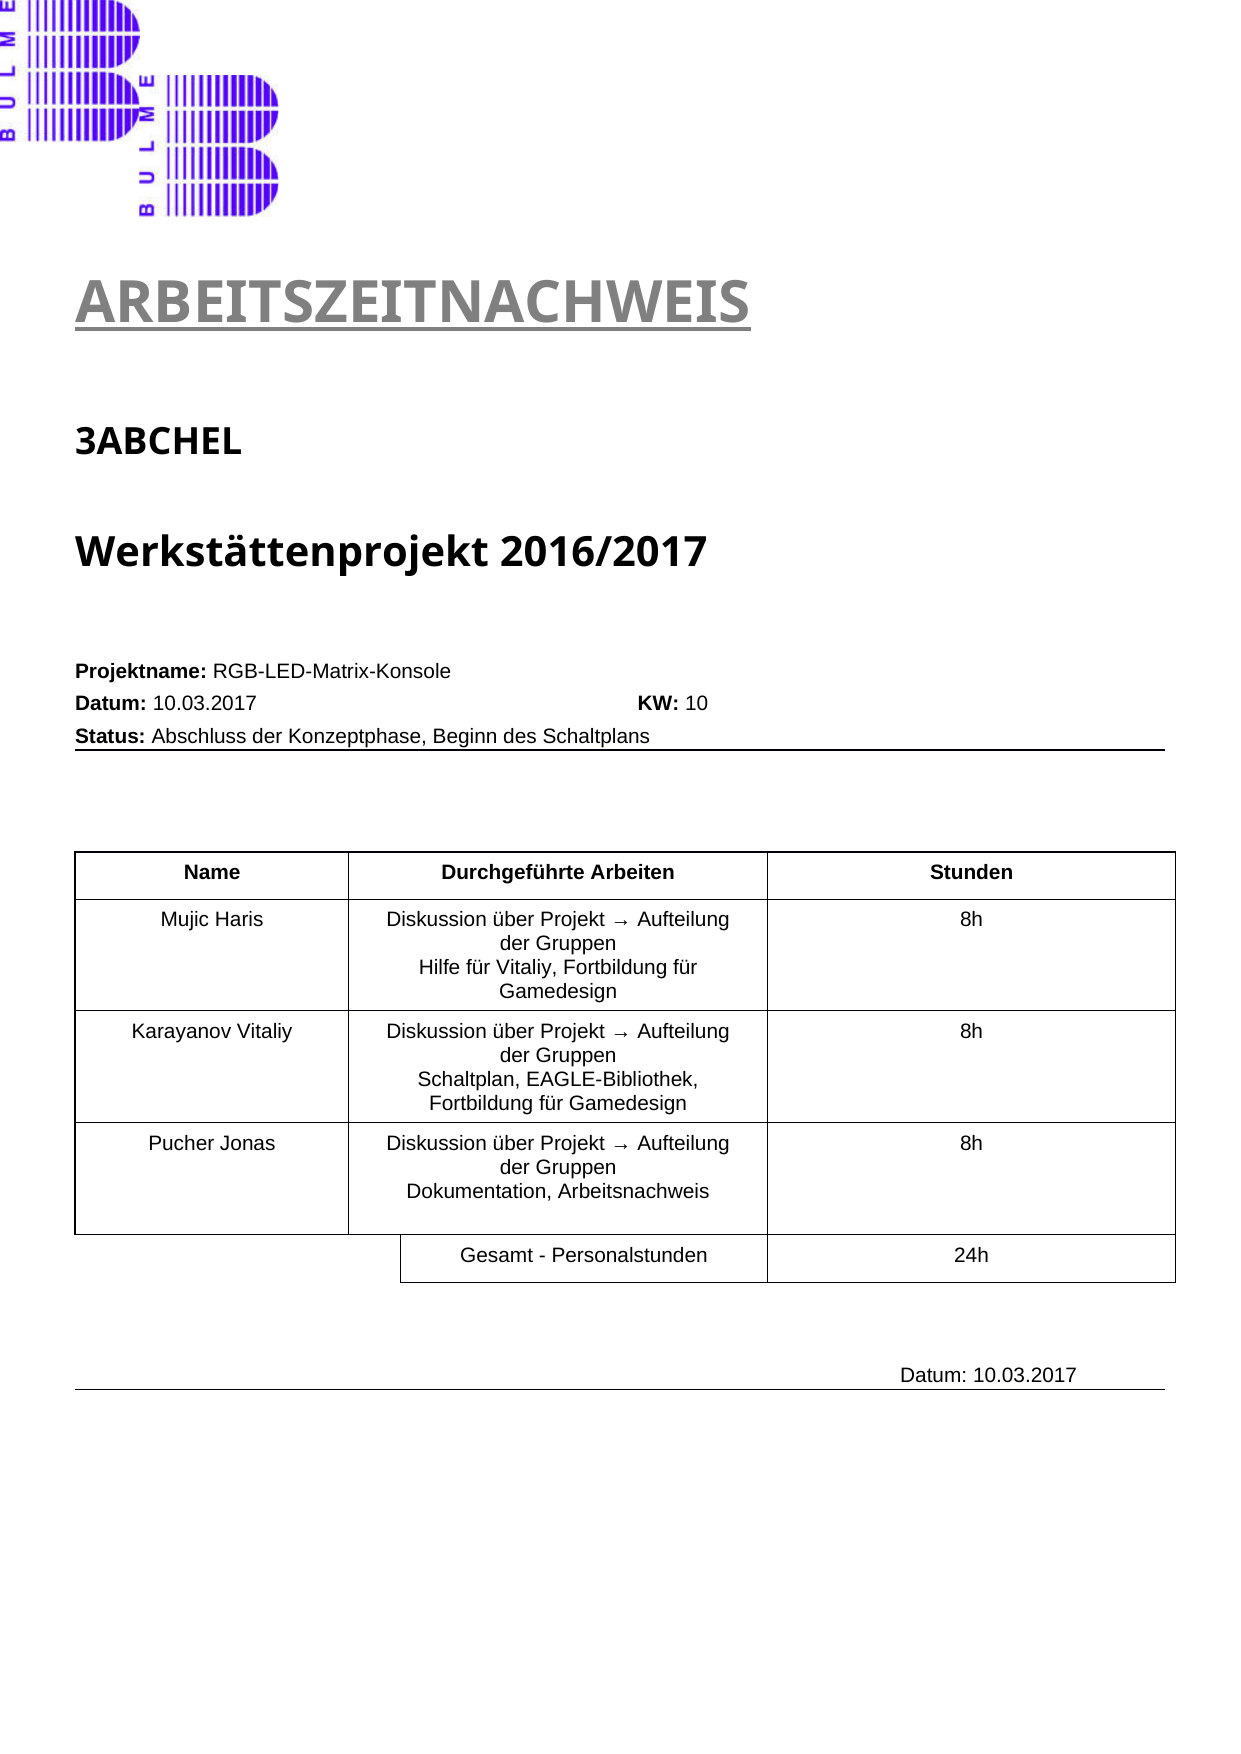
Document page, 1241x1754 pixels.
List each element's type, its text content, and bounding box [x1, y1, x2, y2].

table_cell 8h [768, 1123, 1175, 1234]
table_cell Karayanov Vitaliy [76, 1011, 348, 1122]
text Datum: 10.03.2017 [75, 1363, 1165, 1389]
table_cell Mujic Haris [76, 900, 348, 1010]
text 3ABCHEL [75, 414, 1165, 465]
table_header Durchgeführte Arbeiten [349, 853, 767, 898]
table_header Stunden [768, 853, 1175, 898]
table_cell Diskussion über Projekt → Aufteilung der Gruppen Dokumentation, Arbeitsnachweis [349, 1123, 767, 1234]
table_cell 8h [768, 1011, 1175, 1122]
text Datum: 10.03.2017 KW: 10 [75, 691, 1165, 715]
text Projektname: RGB-LED-Matrix-Konsole [75, 659, 1165, 683]
table_cell 24h [768, 1235, 1175, 1282]
table_cell Diskussion über Projekt → Aufteilung der Gruppen Hilfe für Vitaliy, Fortbildung für Gamedesign [349, 900, 767, 1010]
table_cell [75, 1235, 181, 1282]
text Status: Abschluss der Konzeptphase, Beginn des Schaltplans [75, 723, 1165, 749]
picture [0, 0, 279, 217]
table_cell Gesamt - Personalstunden [401, 1235, 767, 1282]
table_header Name [76, 853, 348, 898]
table_cell [181, 1235, 400, 1282]
table_cell Diskussion über Projekt → Aufteilung der Gruppen Schaltplan, EAGLE-Bibliothek, Fortbildung für Gamedesign [349, 1011, 767, 1122]
text ARBEITSZEITNACHWEIS [75, 260, 1165, 339]
table_cell Pucher Jonas [76, 1123, 348, 1234]
text Werkstättenprojekt 2016/2017 [75, 522, 1165, 579]
table_cell 8h [768, 900, 1175, 1010]
